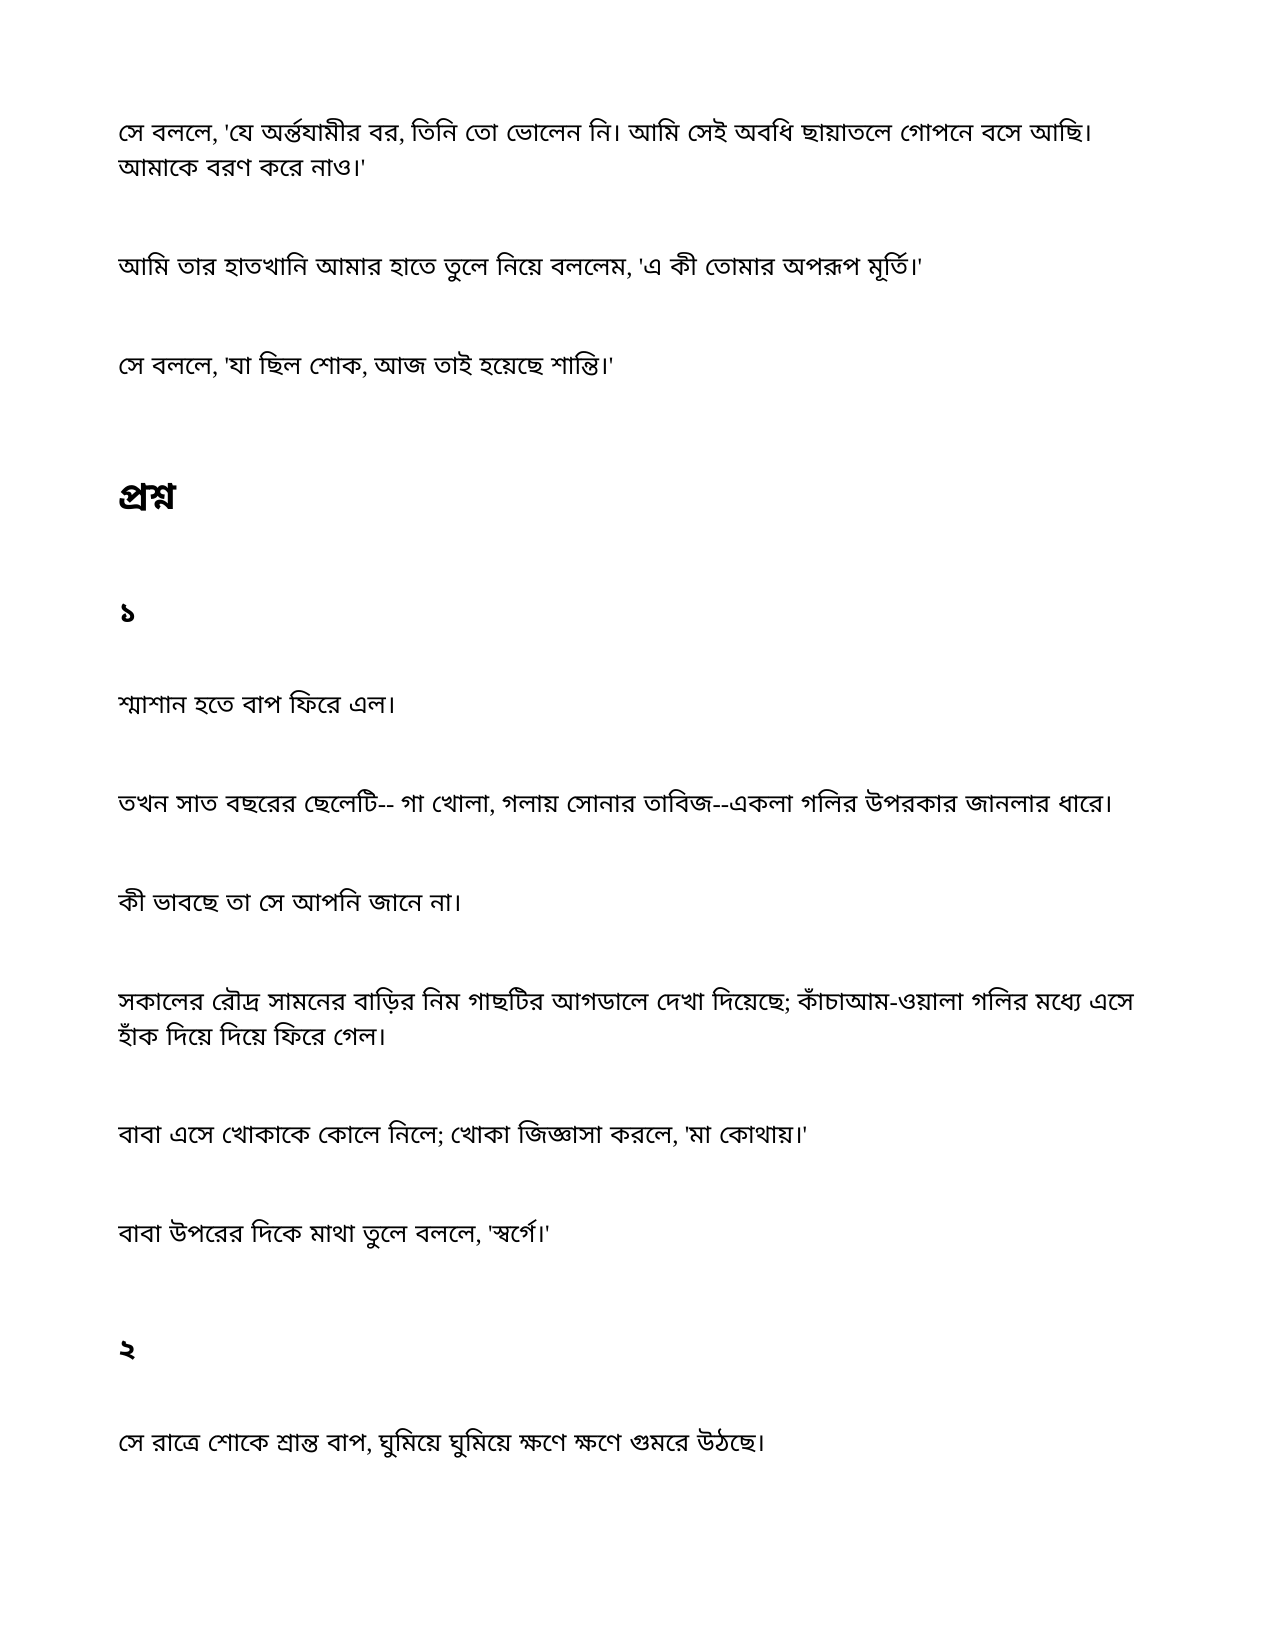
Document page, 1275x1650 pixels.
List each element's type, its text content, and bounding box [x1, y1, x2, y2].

text কী ভাবছে তা সে আপনি জানে না। [118, 888, 1157, 917]
text সকালের রৌদ্র সামনের বাড়ির নিম গাছটির আগডালে দেখা দিয়েছে; কাঁচাআম-ওয়ালা গলির মধ্যে এসে হাঁক দিয়ে দিয়ে ফিরে গেল। [118, 987, 1157, 1051]
subtitle ১ [118, 595, 1157, 629]
text বাবা এসে খোকাকে কোলে নিলে; খোকা জিজ্ঞাসা করলে, 'মা কোথায়।' [118, 1120, 1157, 1149]
text বাবা উপরের দিকে মাথা তুলে বললে, 'স্বর্গে।' [118, 1219, 1157, 1248]
subtitle ২ [118, 1332, 1157, 1367]
text সে রাত্রে শোকে শ্রান্ত বাপ, ঘুমিয়ে ঘুমিয়ে ক্ষণে ক্ষণে গুমরে উঠছে। [462, 1428, 1157, 1457]
text সে রাত্রে শোকে শ্রান্ত বাপ, ঘুমিয়ে ঘুমিয়ে ক্ষণে ক্ষণে গুমরে উঠছে। [118, 1428, 399, 1457]
subtitle প্রশ্ন [118, 474, 1157, 519]
text আমি তার হাতখানি আমার হাতে তুলে নিয়ে বললেম, 'এ কী তোমার অপরূপ মূর্তি।' [118, 252, 888, 281]
text শ্মাশান হতে বাপ ফিরে এল। [118, 691, 1157, 720]
text সে রাত্রে শোকে শ্রান্ত বাপ, ঘুমিয়ে ঘুমিয়ে ক্ষণে ক্ষণে গুমরে উঠছে। [391, 1428, 470, 1457]
text সে বললে, 'যে অর্ন্তযামীর বর, তিনি তো ভোলেন নি। আমি সেই অবধি ছায়াতলে গোপনে বসে আছি। আমাকে বরণ করে নাও।' [118, 118, 1157, 182]
text তখন সাত বছরের ছেলেটি-- গা খোলা, গলায় সোনার তাবিজ--একলা গলির উপরকার জানলার ধারে। [118, 789, 1157, 818]
text আমি তার হাতখানি আমার হাতে তুলে নিয়ে বললেম, 'এ কী তোমার অপরূপ মূর্তি।' [877, 252, 1157, 281]
text সে বললে, 'যা ছিল শোক, আজ তাই হয়েছে শান্তি।' [118, 351, 1157, 380]
